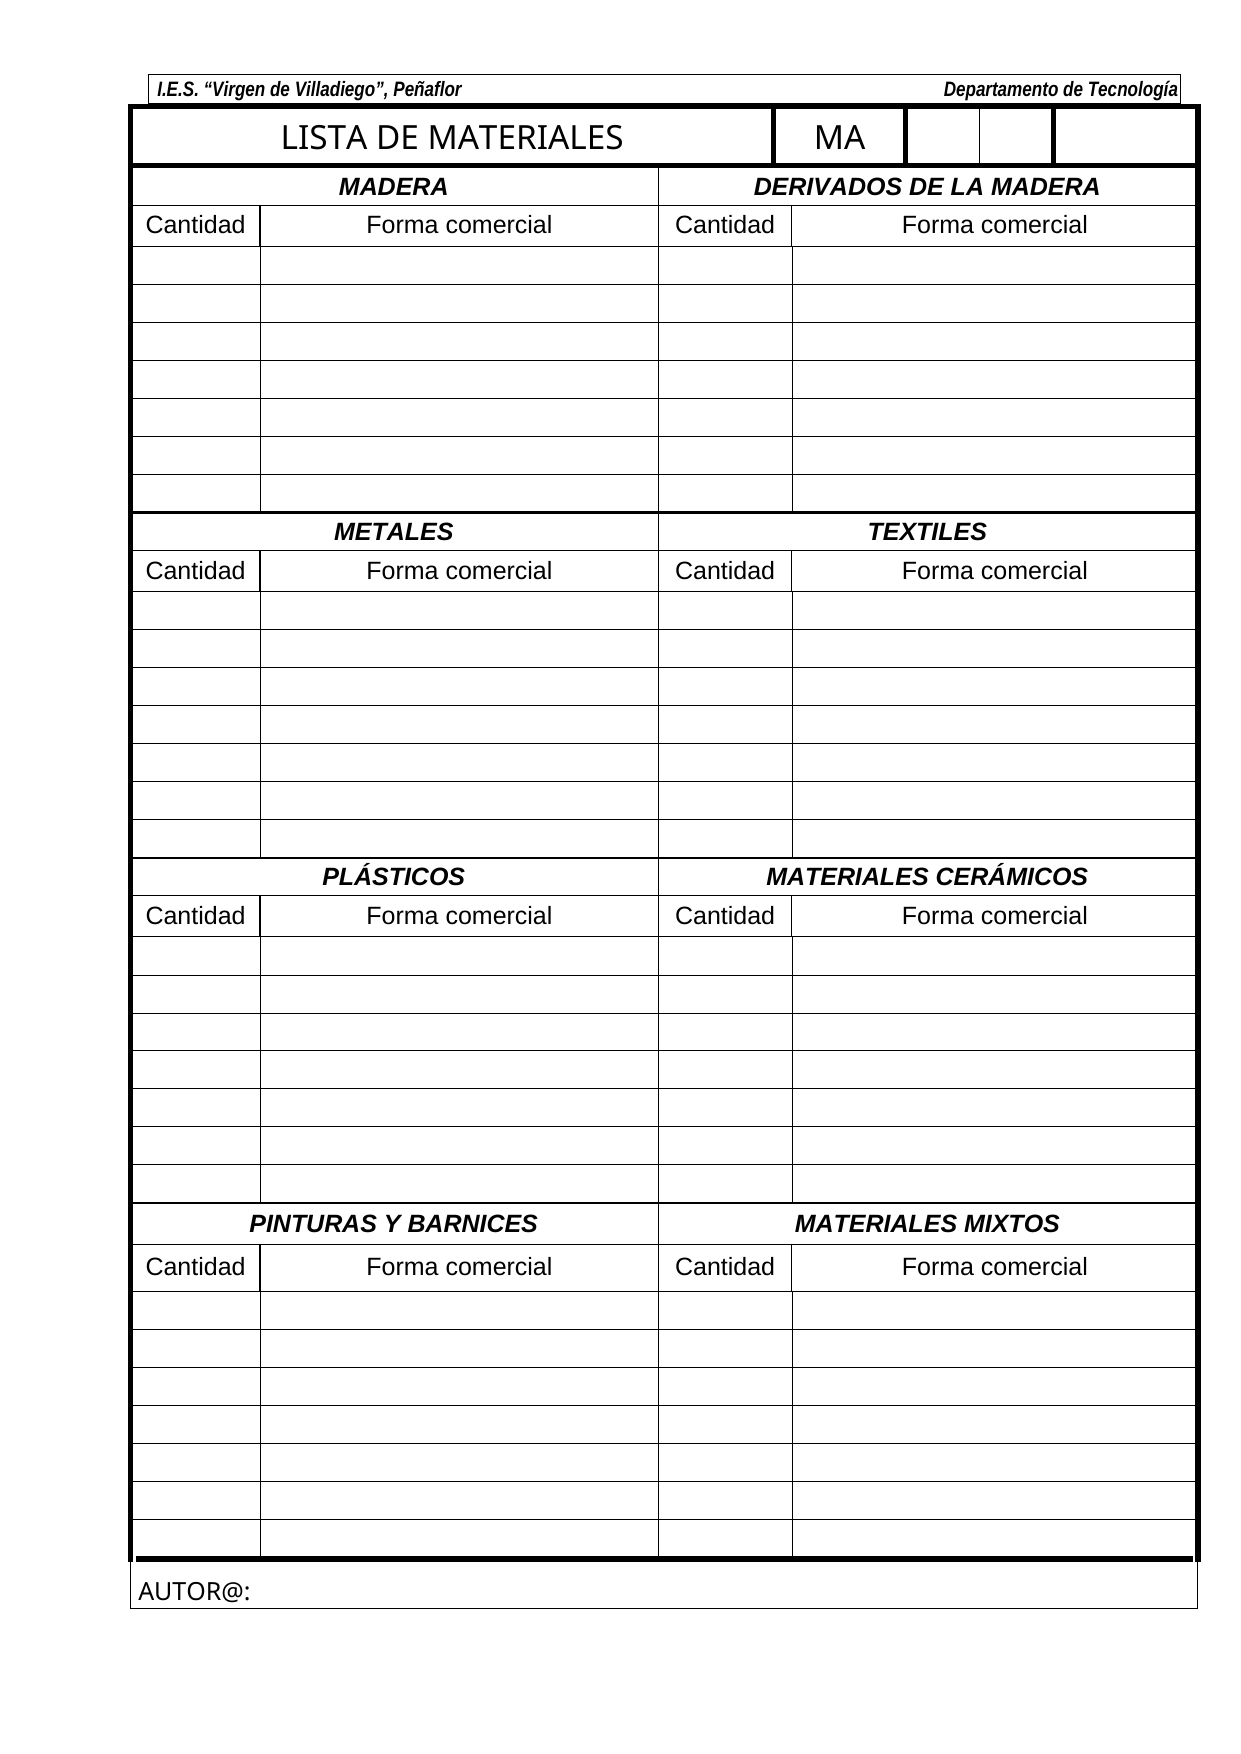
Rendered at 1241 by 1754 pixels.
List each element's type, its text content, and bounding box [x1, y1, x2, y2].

table_cell [261, 399, 658, 436]
table_cell [261, 1406, 658, 1443]
table_cell [261, 1482, 658, 1518]
table_cell [659, 1292, 792, 1329]
table_cell [261, 706, 658, 743]
table_cell [793, 1520, 1195, 1556]
table_cell [659, 976, 792, 1012]
table_cell [261, 361, 658, 398]
table_cell MADERA [133, 168, 658, 204]
table_cell [793, 1368, 1195, 1405]
table_cell Cantidad [659, 896, 791, 936]
table_cell [793, 247, 1195, 284]
table_cell [659, 1482, 792, 1518]
table_cell [659, 285, 792, 322]
table_cell DERIVADOS DE LA MADERA [659, 168, 1195, 204]
table_cell [659, 820, 792, 857]
table_cell [261, 592, 658, 629]
table_cell [133, 247, 260, 284]
table_cell [133, 1330, 260, 1367]
table_cell [659, 782, 792, 819]
table_cell Forma comercial [792, 896, 1195, 936]
table_cell [793, 1165, 1195, 1202]
table_cell [261, 820, 658, 857]
table_cell [793, 1089, 1195, 1126]
table_cell [133, 437, 260, 473]
table_cell [261, 437, 658, 473]
table_cell [659, 1014, 792, 1050]
table_cell [793, 592, 1195, 629]
table_cell [261, 1520, 658, 1556]
table_cell [133, 1368, 260, 1405]
table_cell [793, 668, 1195, 705]
table_cell [261, 782, 658, 819]
table_cell [133, 475, 260, 511]
table_cell [133, 668, 260, 705]
table_cell [133, 361, 260, 398]
table_cell [659, 744, 792, 781]
table_cell [133, 1127, 260, 1164]
table_cell PINTURAS Y BARNICES [133, 1204, 658, 1243]
table_cell [261, 285, 658, 322]
table_cell [793, 820, 1195, 857]
table_cell Forma comercial [792, 1245, 1195, 1291]
table_cell [659, 937, 792, 974]
table_cell [261, 1165, 658, 1202]
table_cell [793, 1330, 1195, 1367]
table_cell [659, 437, 792, 473]
table_cell [133, 820, 260, 857]
table_cell [659, 475, 792, 511]
table_cell [261, 1368, 658, 1405]
table_cell [659, 361, 792, 398]
table_cell [261, 475, 658, 511]
table_cell [133, 592, 260, 629]
table_cell [793, 1406, 1195, 1443]
table_header LISTA DE MATERIALES [133, 109, 771, 163]
table_cell [659, 399, 792, 436]
table_cell Forma comercial [261, 1245, 658, 1291]
table_cell [659, 668, 792, 705]
table_cell Cantidad [659, 206, 791, 246]
table_cell Cantidad [133, 896, 259, 936]
table_cell [133, 323, 260, 360]
table_header [1056, 109, 1195, 163]
table_cell Cantidad [133, 1245, 259, 1291]
table_cell [133, 976, 260, 1012]
table_cell [793, 937, 1195, 974]
table_cell [793, 976, 1195, 1012]
table_cell PLÁSTICOS [133, 859, 658, 895]
table_cell [793, 1051, 1195, 1088]
table_cell [793, 399, 1195, 436]
table_cell [793, 437, 1195, 473]
table_cell [261, 1051, 658, 1088]
table_cell [261, 976, 658, 1012]
table_cell [659, 1089, 792, 1126]
table_cell [261, 1330, 658, 1367]
table_cell AUTOR@: [131, 1556, 1197, 1608]
table_cell MATERIALES MIXTOS [659, 1204, 1195, 1243]
table_cell [261, 668, 658, 705]
table_cell [659, 630, 792, 667]
table_cell [793, 475, 1195, 511]
table_cell Cantidad [133, 551, 259, 591]
table_cell [261, 323, 658, 360]
table_cell [793, 782, 1195, 819]
table_cell Cantidad [659, 551, 791, 591]
table_cell Cantidad [659, 1245, 791, 1291]
table_cell [261, 247, 658, 284]
table_cell [793, 285, 1195, 322]
table_cell [793, 706, 1195, 743]
table_cell Forma comercial [792, 206, 1195, 246]
table_cell [659, 1520, 792, 1556]
table_cell [261, 937, 658, 974]
table_cell [133, 1051, 260, 1088]
table_cell [261, 1444, 658, 1481]
table_cell [261, 1014, 658, 1050]
table_cell Forma comercial [261, 206, 658, 246]
table_cell [133, 399, 260, 436]
table_cell [133, 285, 260, 322]
table_cell [659, 592, 792, 629]
table_cell [793, 361, 1195, 398]
table_cell [659, 247, 792, 284]
table_cell Forma comercial [261, 896, 658, 936]
table_cell [133, 1482, 260, 1518]
table_cell [659, 1368, 792, 1405]
table_cell Forma comercial [261, 551, 658, 591]
table_header [908, 109, 979, 163]
table_cell [133, 744, 260, 781]
table_cell [659, 1330, 792, 1367]
table_cell [133, 1165, 260, 1202]
table_cell [659, 1051, 792, 1088]
table_cell Cantidad [133, 206, 259, 246]
table_cell [793, 1127, 1195, 1164]
table_header MA [776, 109, 903, 163]
table_cell [261, 1089, 658, 1126]
table_cell Forma comercial [792, 551, 1195, 591]
table_cell [659, 1444, 792, 1481]
table_cell [133, 1292, 260, 1329]
table_cell [659, 1165, 792, 1202]
table_cell [261, 1292, 658, 1329]
table_cell [659, 323, 792, 360]
table_cell [261, 630, 658, 667]
table_cell [793, 1482, 1195, 1518]
table_cell [659, 706, 792, 743]
table_cell [133, 1520, 260, 1556]
table_cell [261, 744, 658, 781]
table_cell [793, 744, 1195, 781]
table_cell [133, 706, 260, 743]
table_cell [133, 1444, 260, 1481]
table_cell [133, 782, 260, 819]
table_cell [793, 1444, 1195, 1481]
table_header [980, 109, 1051, 163]
table_cell [793, 630, 1195, 667]
table_cell MATERIALES CERÁMICOS [659, 859, 1195, 895]
table_cell [659, 1406, 792, 1443]
table_cell [261, 1127, 658, 1164]
table_cell METALES [133, 514, 658, 550]
table_cell [133, 1406, 260, 1443]
table_cell [133, 1089, 260, 1126]
table_cell TEXTILES [659, 514, 1195, 550]
table_cell [793, 1014, 1195, 1050]
table_cell [133, 630, 260, 667]
table_cell [659, 1127, 792, 1164]
table_cell [133, 1014, 260, 1050]
table_cell [793, 1292, 1195, 1329]
table_cell [133, 937, 260, 974]
table_cell [793, 323, 1195, 360]
